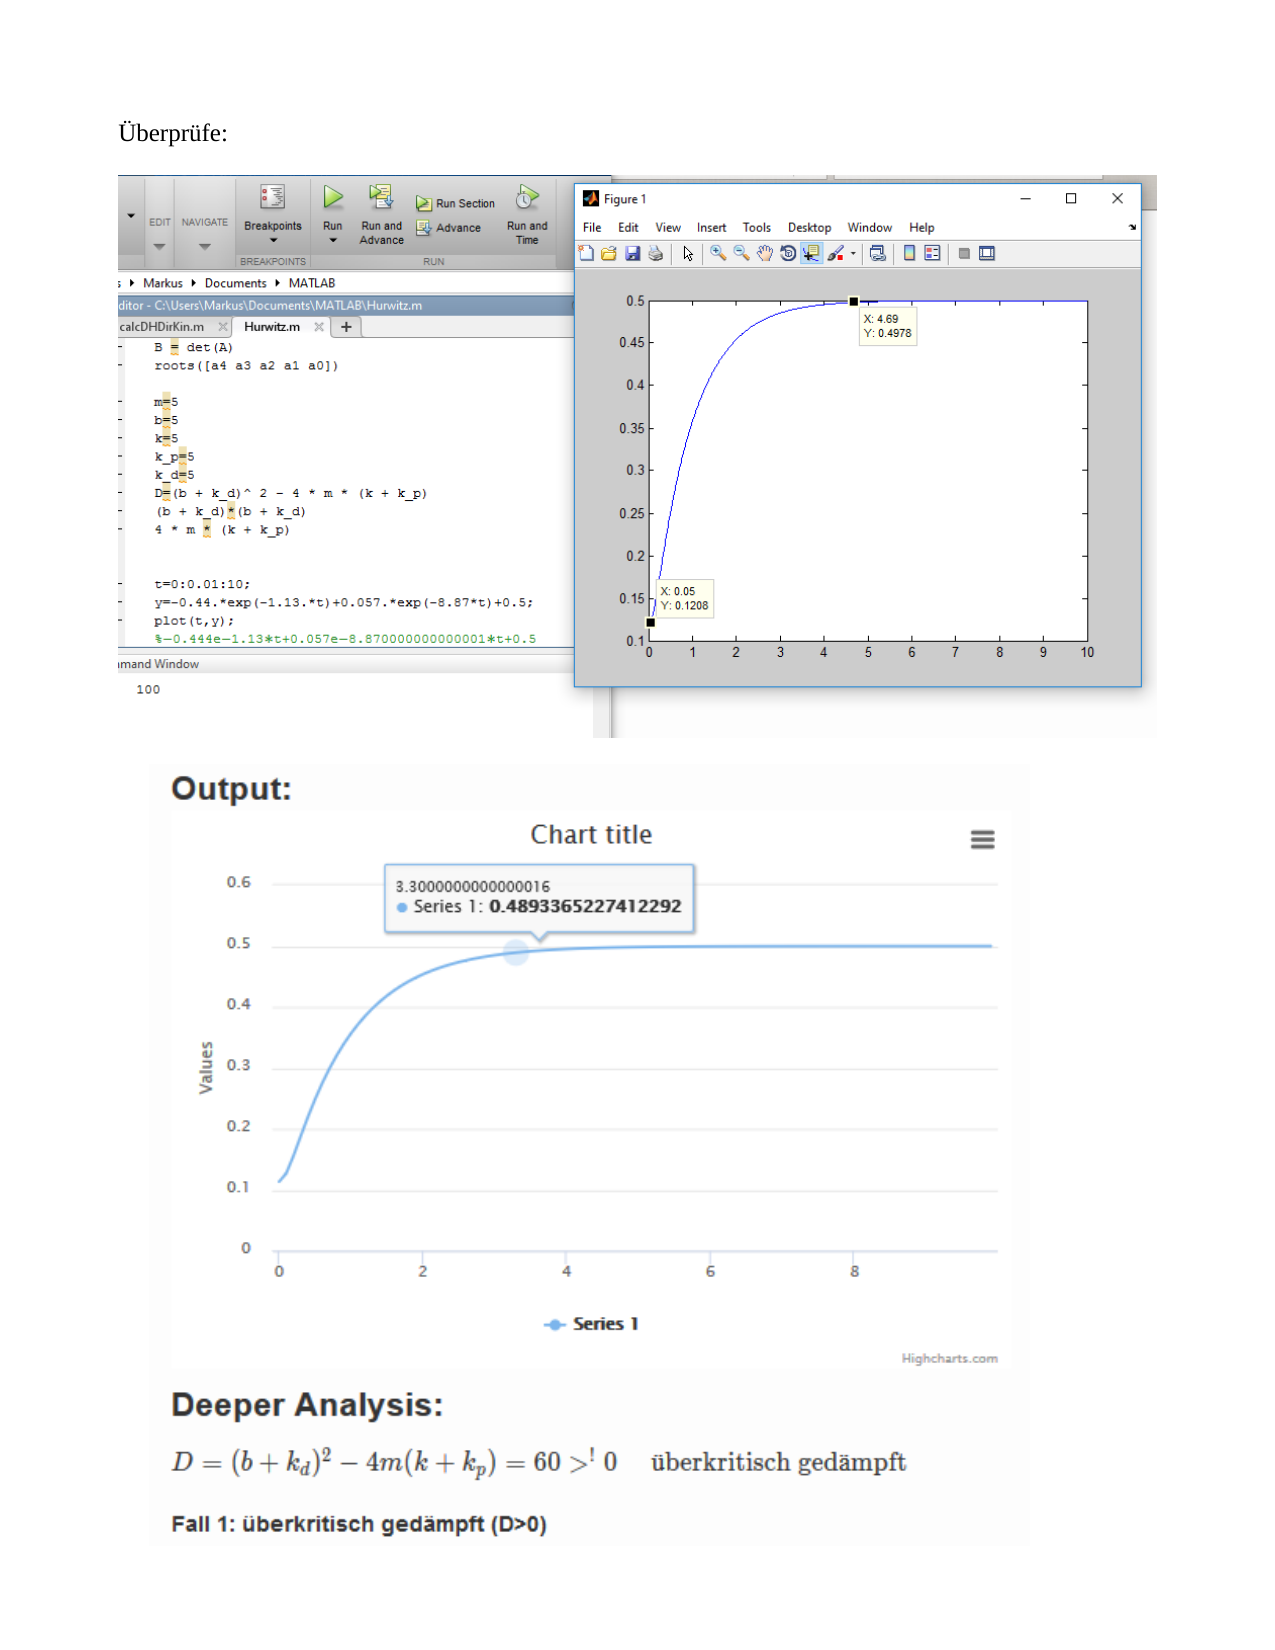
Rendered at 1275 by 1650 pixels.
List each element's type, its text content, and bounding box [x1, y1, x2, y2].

picture [118, 175, 1157, 738]
picture [148, 764, 1031, 1546]
text Überprüfe: [118, 118, 1157, 147]
